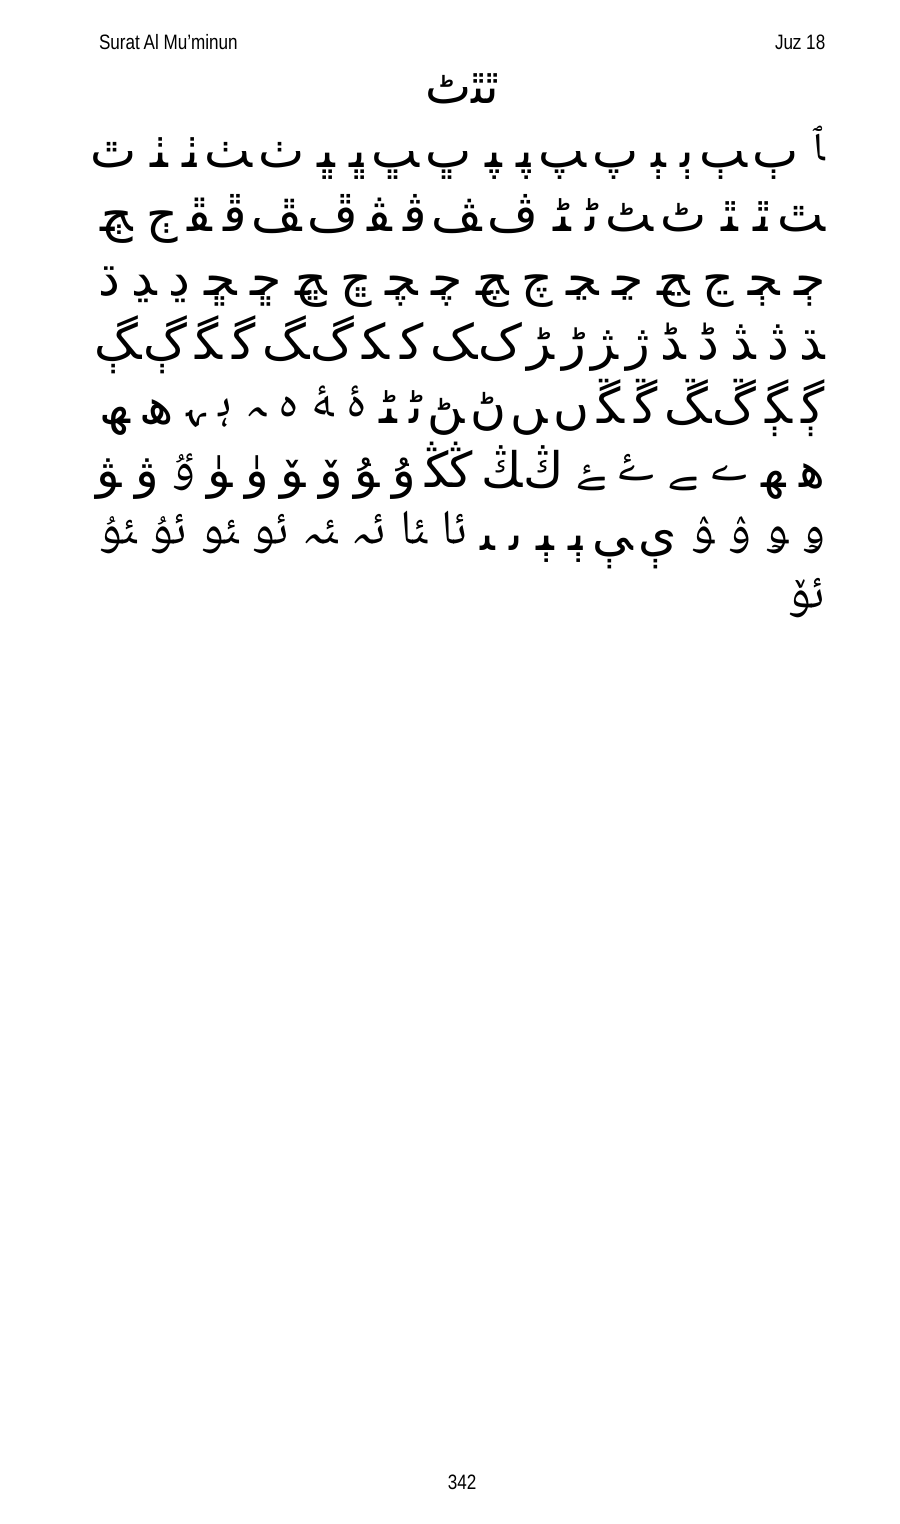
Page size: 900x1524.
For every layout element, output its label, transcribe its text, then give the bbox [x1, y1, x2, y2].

text ﭤﭥﭦ [99, 60, 825, 124]
text ﭑ ﭒ ﭓ ﭔ ﭕ ﭖ ﭗ ﭘ ﭙ ﭚ ﭛ ﭜ ﭝ ﭞ ﭟ ﭠ ﭡ ﭢ ﭣ ﭤ ﭥ ﭦ ﭧ ﭨ ﭩ ﭪ ﭫ ﭬ ﭭ ﭮ ﭯ ﭰ ﭱ ﭲ ﭳ ﭴ ﭵ ﭶ ﭷ ﭸ ﭹ ﭺ ﭻ ﭼ ﭽ ﭾ ﭿ ﮀ ﮁ ﮂ ﮃ ﮄ ﮅ ﮆ ﮇ ﮈ ﮉ ﮊ ﮋ ﮌ ﮍ ﮎ ﮏ ﮐ ﮑ ﮒ ﮓ ﮔ ﮕ ﮖ ﮗ ﮘ ﮙ ﮚ ﮛ ﮜ ﮝ ﮞ ﮟ ﮠ ﮡ ﮢ ﮣ ﮤ ﮥ ﮦ ﮧ ﮨ ﮩ ﮪ ﮫ ﮬ ﮭ ﮮ ﮯ ﮰ ﮱ ﯓ ﯔ ﯕﯖ ﯗ ﯘ ﯙ ﯚ ﯛ ﯜ ﯝ ﯞ ﯟ ﯠ ﯡ ﯢ ﯣ ﯤ ﯥ ﯦ ﯧ ﯨ ﯩ ﯪ ﯫ ﯬ ﯭ ﯮ ﯯ ﯰ ﯱ ﯲ [99, 124, 825, 635]
